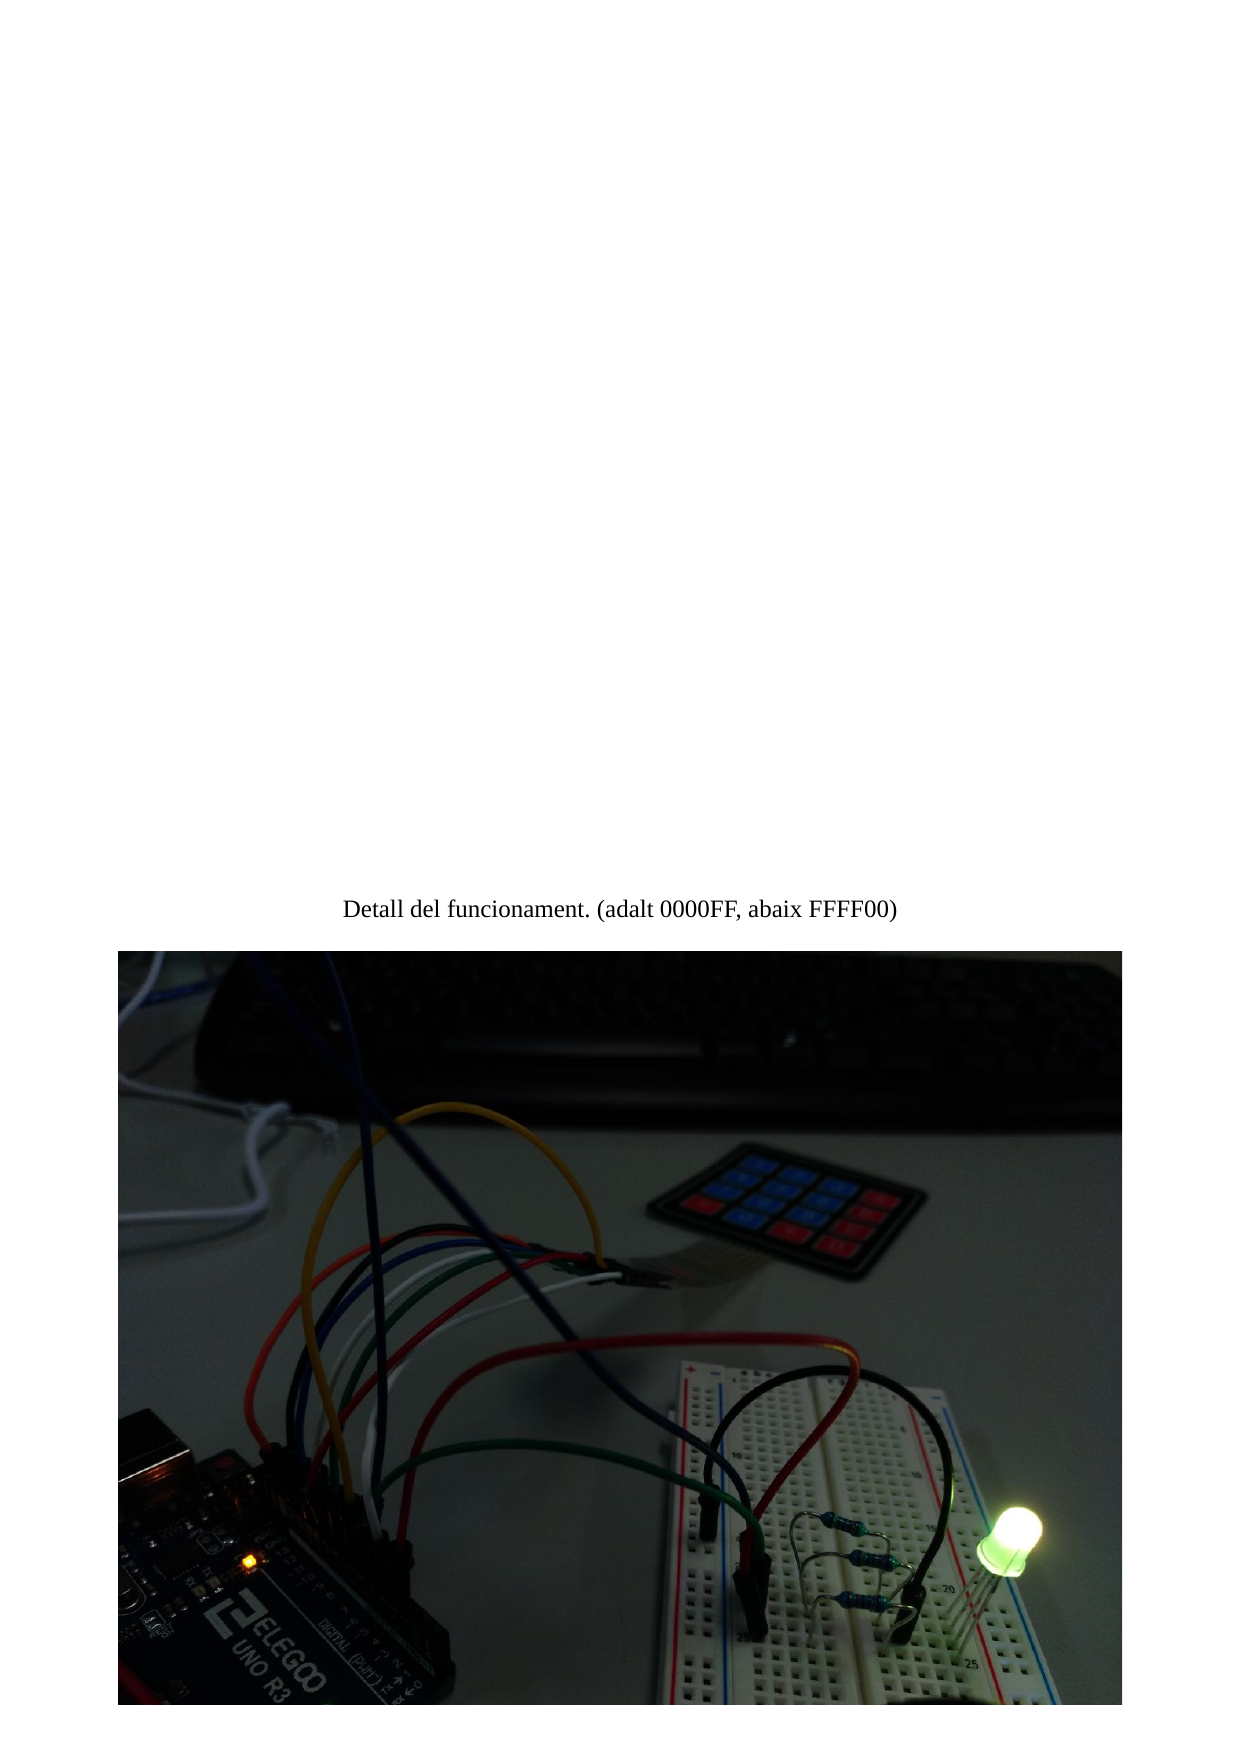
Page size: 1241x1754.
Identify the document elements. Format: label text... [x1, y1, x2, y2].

text Detall del funcionament. (adalt 0000FF, abaix FFFF00) [118, 894, 1122, 923]
picture [118, 951, 1123, 1705]
